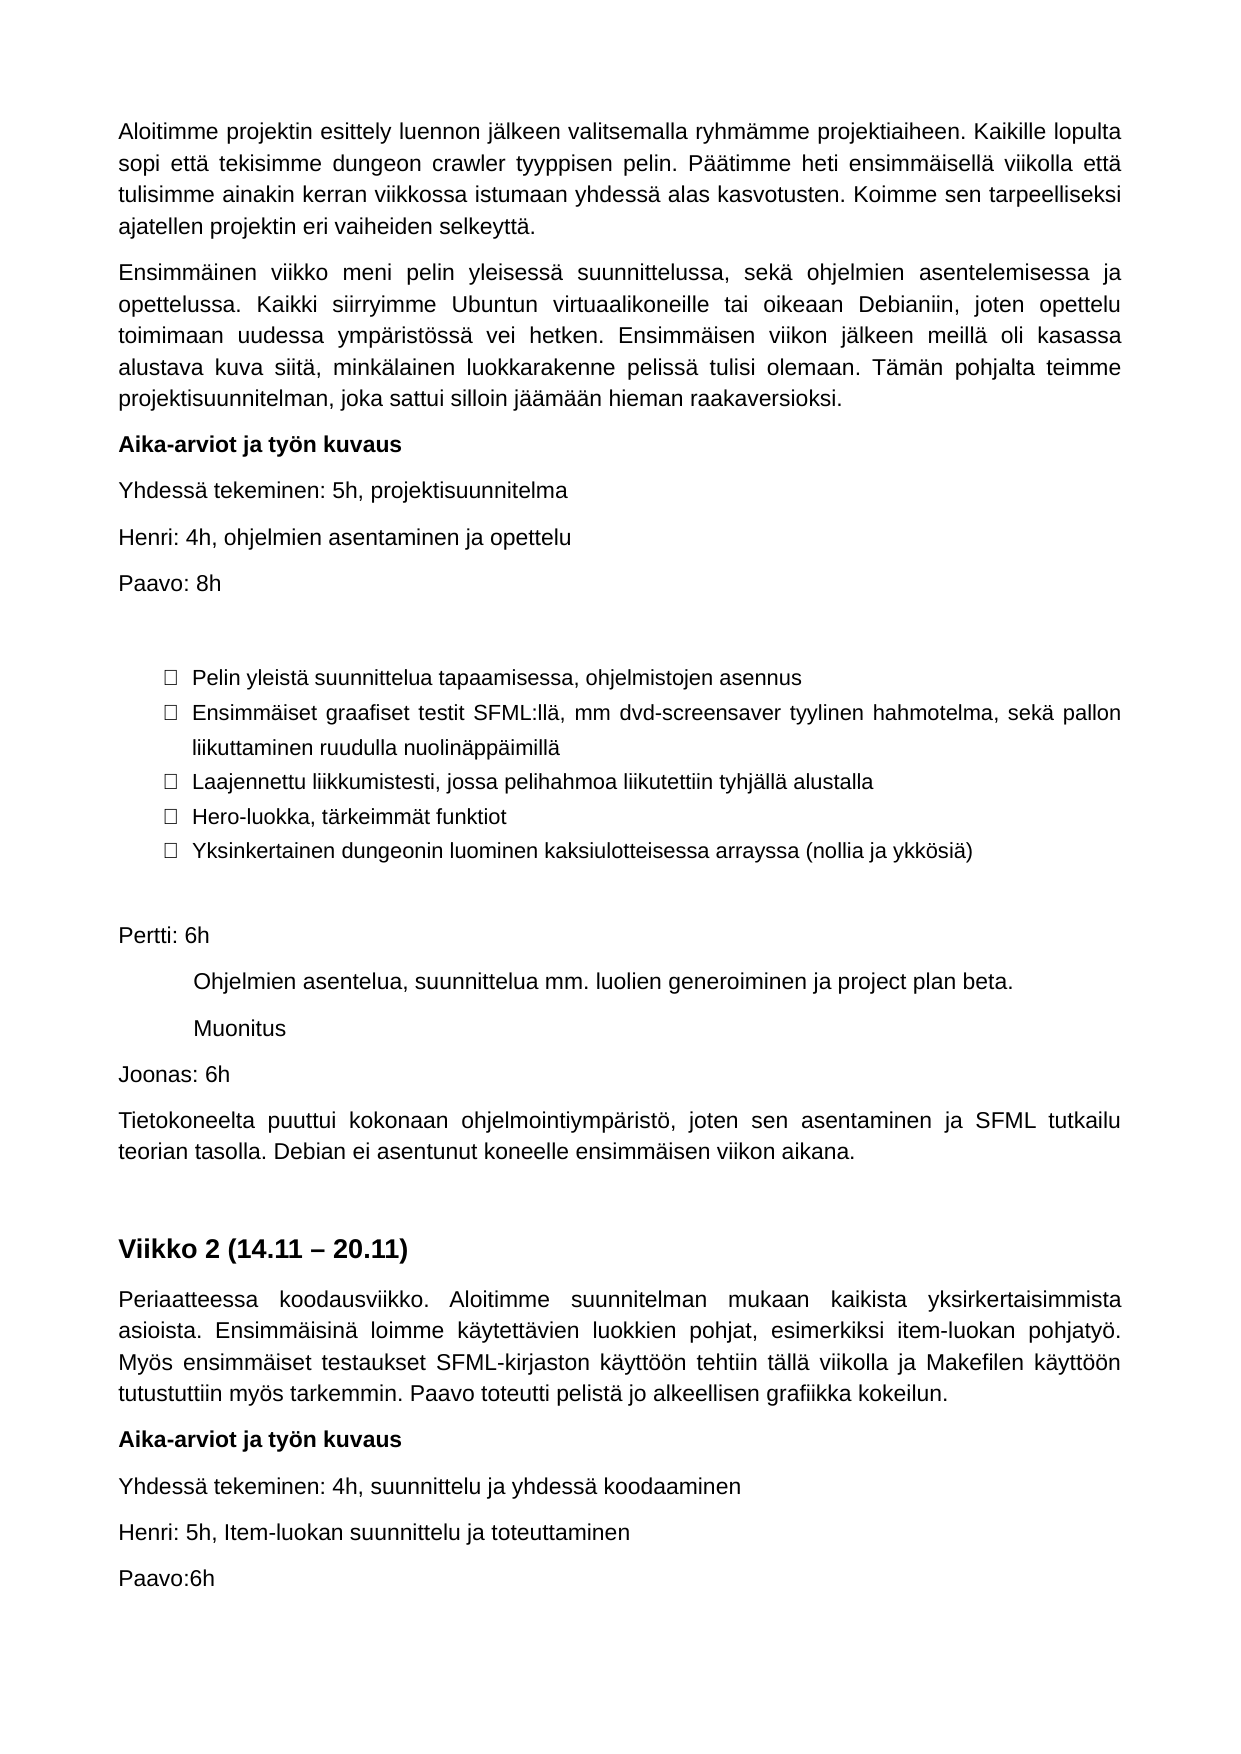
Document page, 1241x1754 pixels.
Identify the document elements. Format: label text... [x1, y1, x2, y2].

text Aika-arviot ja työn kuvaus [118, 431, 1122, 458]
text Henri: 5h, Item-luokan suunnittelu ja toteuttaminen [118, 1519, 1122, 1545]
list Pelin yleistä suunnittelua tapaamisessa, ohjelmistojen asennus [162, 665, 1122, 690]
text Yhdessä tekeminen: 5h, projektisuunnitelma [118, 477, 1122, 504]
list Yksinkertainen dungeonin luominen kaksiulotteisessa arrayssa (nollia ja ykkösiä) [162, 838, 1122, 864]
list Hero-luokka, tärkeimmät funktiot [162, 804, 1122, 829]
text Paavo: 8h [118, 570, 1122, 596]
text Aika-arviot ja työn kuvaus [118, 1426, 1122, 1453]
text Viikko 2 (14.11 – 20.11) [118, 1233, 1122, 1265]
text Henri: 4h, ohjelmien asentaminen ja opettelu [118, 524, 1122, 550]
list Ensimmäiset graafiset testit SFML:llä, mm dvd-screensaver tyylinen hahmotelma, sekä pallon liikuttaminen ruudulla nuolinäppäimillä [162, 700, 1122, 759]
text Aloitimme projektin esittely luennon jälkeen valitsemalla ryhmämme projektiaiheen. Kaikille lopulta sopi että tekisimme dungeon crawler tyyppisen pelin. Päätimme heti ensimmäisellä viikolla että tulisimme ainakin kerran viikkossa istumaan yhdessä alas kasvotusten. Koimme sen tarpeelliseksi ajatellen projektin eri vaiheiden selkeyttä. [118, 118, 1122, 239]
list Laajennettu liikkumistesti, jossa pelihahmoa liikutettiin tyhjällä alustalla [162, 769, 1122, 794]
text Ohjelmien asentelua, suunnittelua mm. luolien generoiminen ja project plan beta. [118, 968, 1122, 995]
text Ensimmäinen viikko meni pelin yleisessä suunnittelussa, sekä ohjelmien asentelemisessa ja opettelussa. Kaikki siirryimme Ubuntun virtuaalikoneille tai oikeaan Debianiin, joten opettelu toimimaan uudessa ympäristössä vei hetken. Ensimmäisen viikon jälkeen meillä oli kasassa alustava kuva siitä, minkälainen luokkarakenne pelissä tulisi olemaan. Tämän pohjalta teimme projektisuunnitelman, joka sattui silloin jäämään hieman raakaversioksi. [118, 259, 1122, 412]
text Tietokoneelta puuttui kokonaan ohjelmointiympäristö, joten sen asentaminen ja SFML tutkailu teorian tasolla. Debian ei asentunut koneelle ensimmäisen viikon aikana. [118, 1107, 1122, 1165]
text Periaatteessa koodausviikko. Aloitimme suunnitelman mukaan kaikista yksirkertaisimmista asioista. Ensimmäisinä loimme käytettävien luokkien pohjat, esimerkiksi item-luokan pohjatyö. Myös ensimmäiset testaukset SFML-kirjaston käyttöön tehtiin tällä viikolla ja Makefilen käyttöön tutustuttiin myös tarkemmin. Paavo toteutti pelistä jo alkeellisen grafiikka kokeilun. [118, 1286, 1122, 1407]
text Joonas: 6h [118, 1061, 1122, 1087]
text Muonitus [118, 1014, 1122, 1041]
text Pertti: 6h [118, 922, 1122, 948]
text Paavo:6h [118, 1565, 1122, 1591]
text Yhdessä tekeminen: 4h, suunnittelu ja yhdessä koodaaminen [118, 1473, 1122, 1499]
